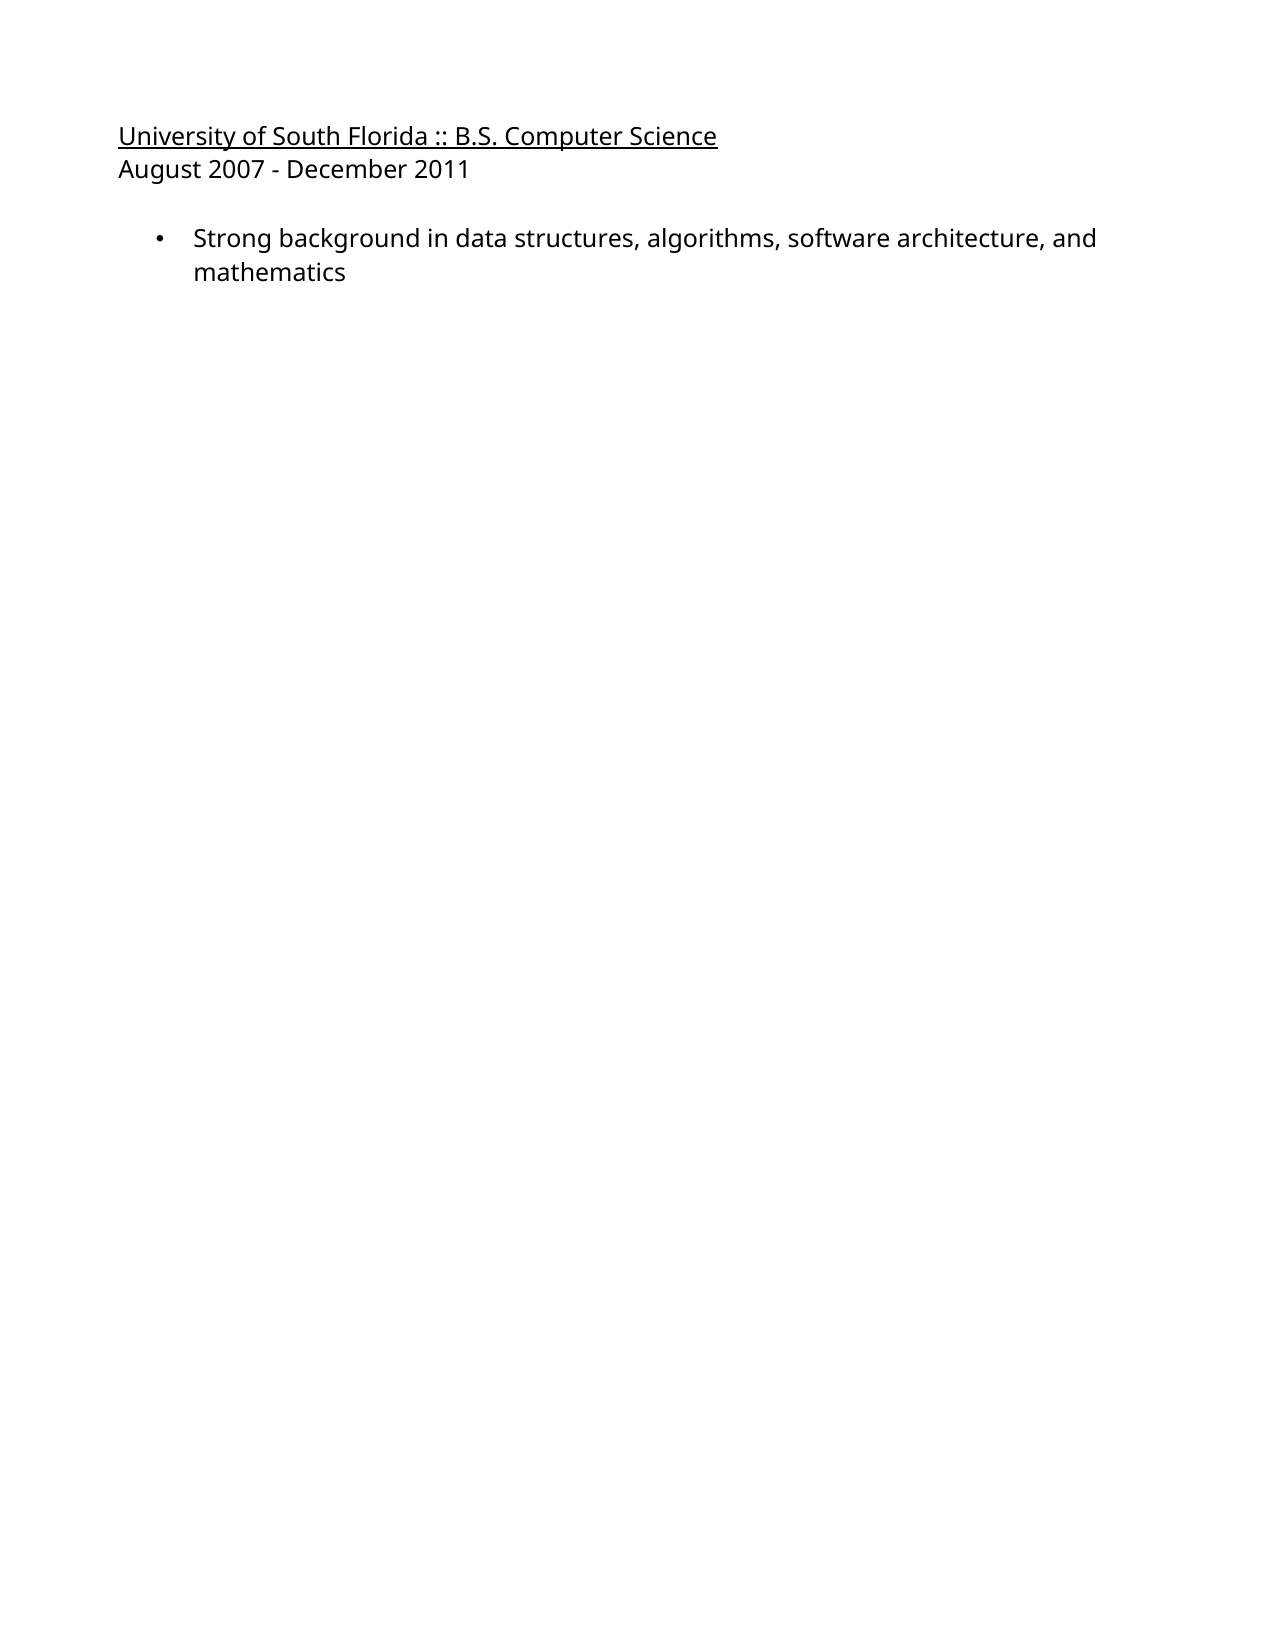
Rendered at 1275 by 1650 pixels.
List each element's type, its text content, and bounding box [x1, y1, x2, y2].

text University of South Florida :: B.S. Computer Science [118, 118, 1157, 152]
text August 2007 - December 2011 [118, 152, 1157, 186]
list Strong background in data structures, algorithms, software architecture, and mathematics [156, 220, 1157, 288]
